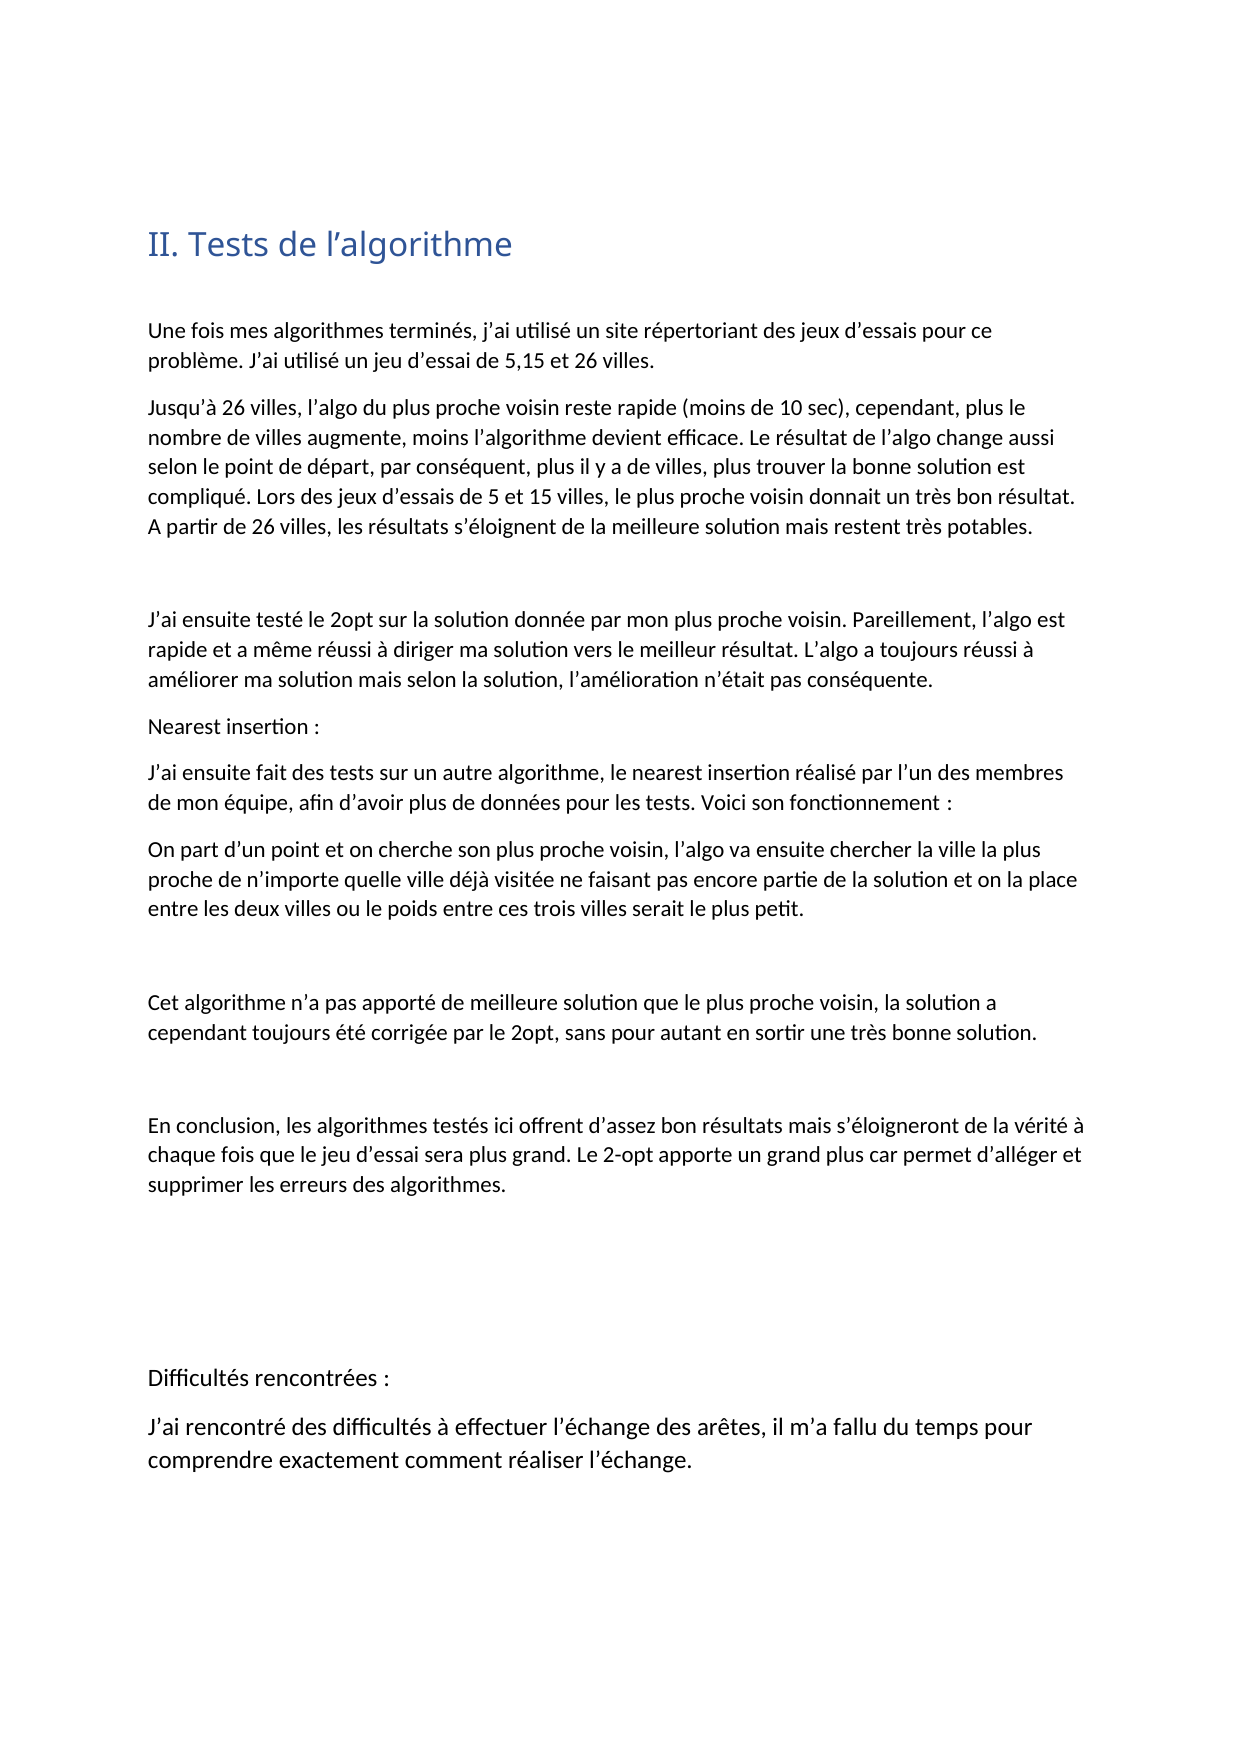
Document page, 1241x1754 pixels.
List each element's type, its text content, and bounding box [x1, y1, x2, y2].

text J’ai ensuite testé le 2opt sur la solution donnée par mon plus proche voisin. Pareillement, l’algo est rapide et a même réussi à diriger ma solution vers le meilleur résultat. L’algo a toujours réussi à améliorer ma solution mais selon la solution, l’amélioration n’était pas conséquente. [148, 605, 1093, 693]
text Difficultés rencontrées : [148, 1362, 1093, 1393]
text En conclusion, les algorithmes testés ici offrent d’assez bon résultats mais s’éloigneront de la vérité à chaque fois que le jeu d’essai sera plus grand. Le 2-opt apporte un grand plus car permet d’alléger et supprimer les erreurs des algorithmes. [148, 1111, 1093, 1198]
text Une fois mes algorithmes terminés, j’ai utilisé un site répertoriant des jeux d’essais pour ce problème. J’ai utilisé un jeu d’essai de 5,15 et 26 villes. [148, 316, 1093, 374]
text Nearest insertion : [148, 712, 1093, 740]
text Jusqu’à 26 villes, l’algo du plus proche voisin reste rapide (moins de 10 sec), cependant, plus le nombre de villes augmente, moins l’algorithme devient efficace. Le résultat de l’algo change aussi selon le point de départ, par conséquent, plus il y a de villes, plus trouver la bonne solution est compliqué. Lors des jeux d’essais de 5 et 15 villes, le plus proche voisin donnait un très bon résultat. A partir de 26 villes, les résultats s’éloignent de la meilleure solution mais restent très potables. [148, 393, 1093, 540]
text On part d’un point et on cherche son plus proche voisin, l’algo va ensuite chercher la ville la plus proche de n’importe quelle ville déjà visitée ne faisant pas encore partie de la solution et on la place entre les deux villes ou le poids entre ces trois villes serait le plus petit. [148, 835, 1093, 923]
text Cet algorithme n’a pas apporté de meilleure solution que le plus proche voisin, la solution a cependant toujours été corrigée par le 2opt, sans pour autant en sortir une très bonne solution. [148, 988, 1093, 1046]
text J’ai ensuite fait des tests sur un autre algorithme, le nearest insertion réalisé par l’un des membres de mon équipe, afin d’avoir plus de données pour les tests. Voici son fonctionnement : [148, 758, 1093, 816]
subtitle II. Tests de l’algorithme [148, 221, 1093, 267]
text J’ai rencontré des difficultés à effectuer l’échange des arêtes, il m’a fallu du temps pour comprendre exactement comment réaliser l’échange. [148, 1411, 1093, 1474]
